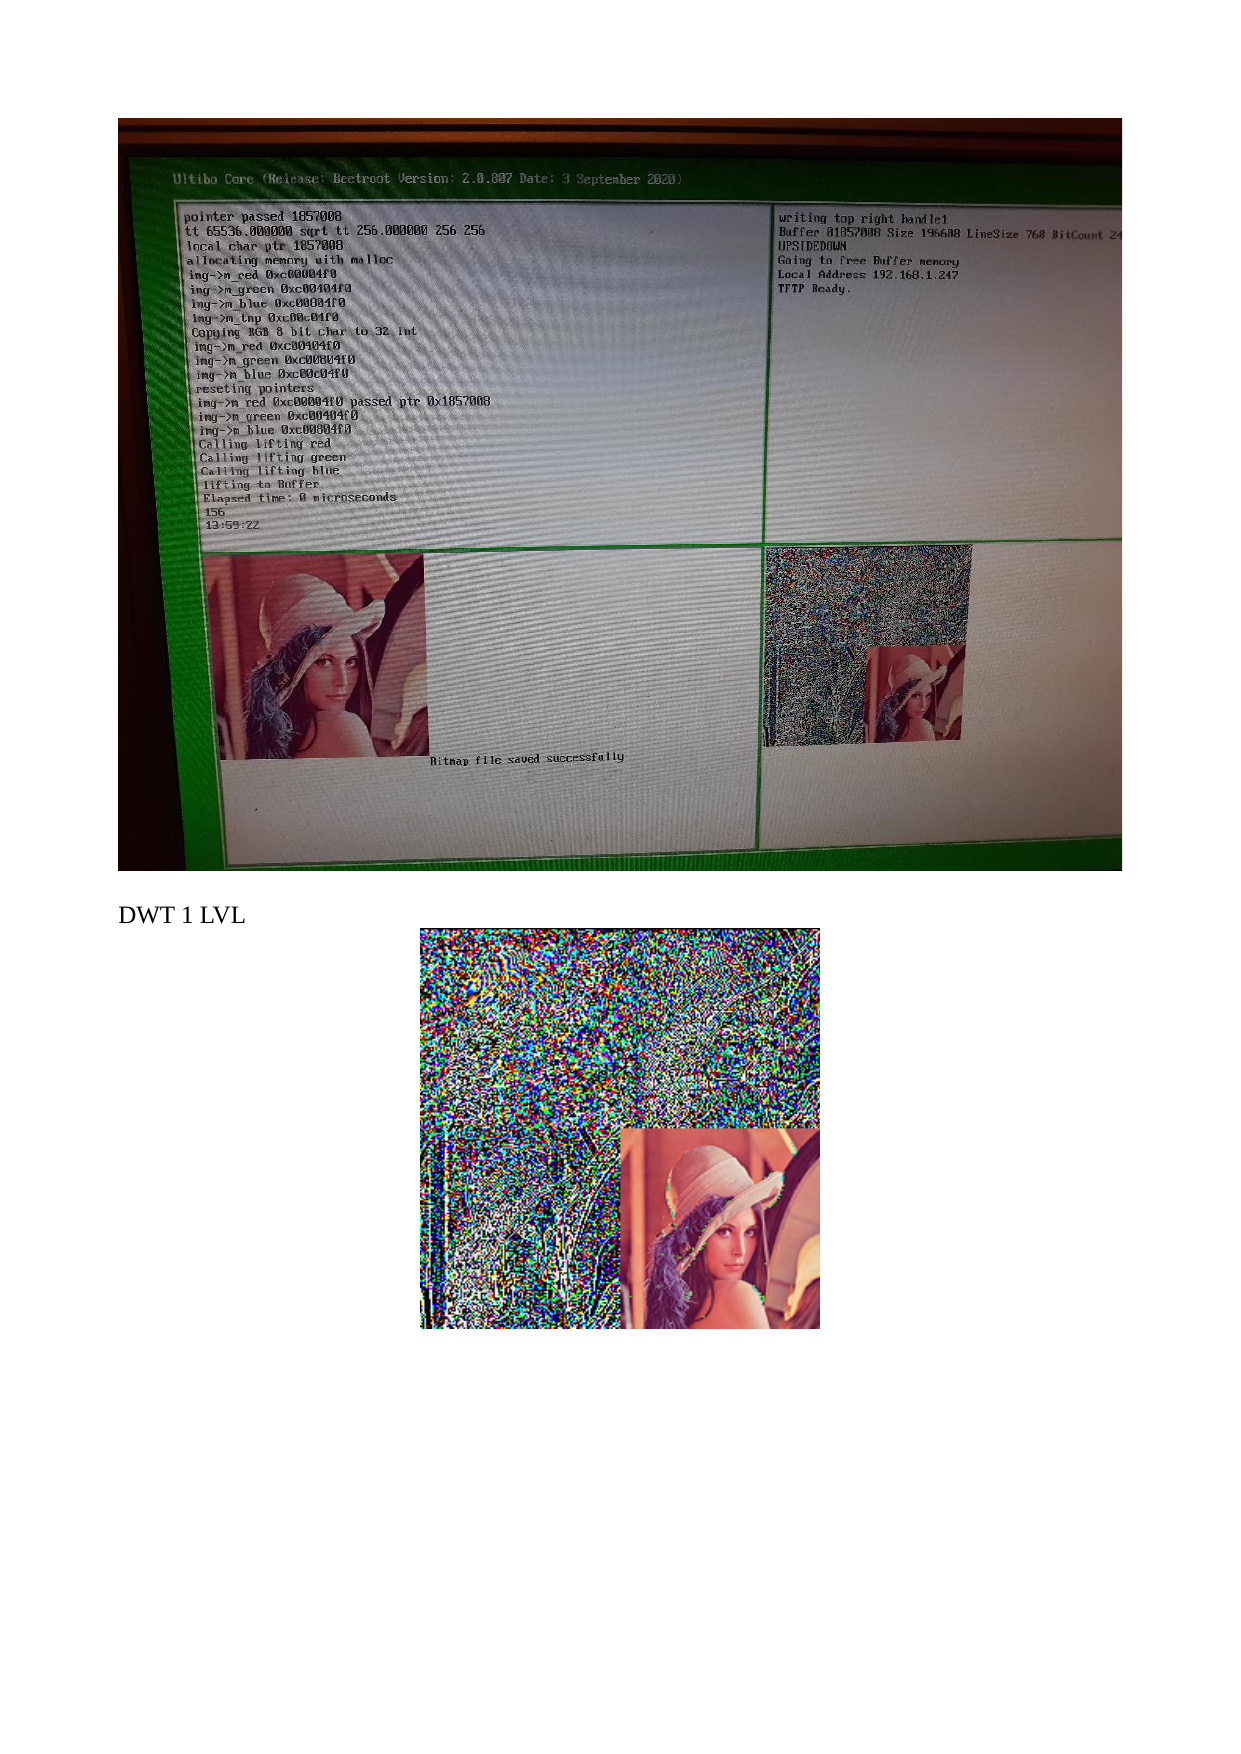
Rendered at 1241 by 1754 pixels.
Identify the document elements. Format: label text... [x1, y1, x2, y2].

text DWT 1 LVL [118, 900, 1122, 928]
picture [420, 928, 820, 1329]
picture [118, 118, 1123, 871]
